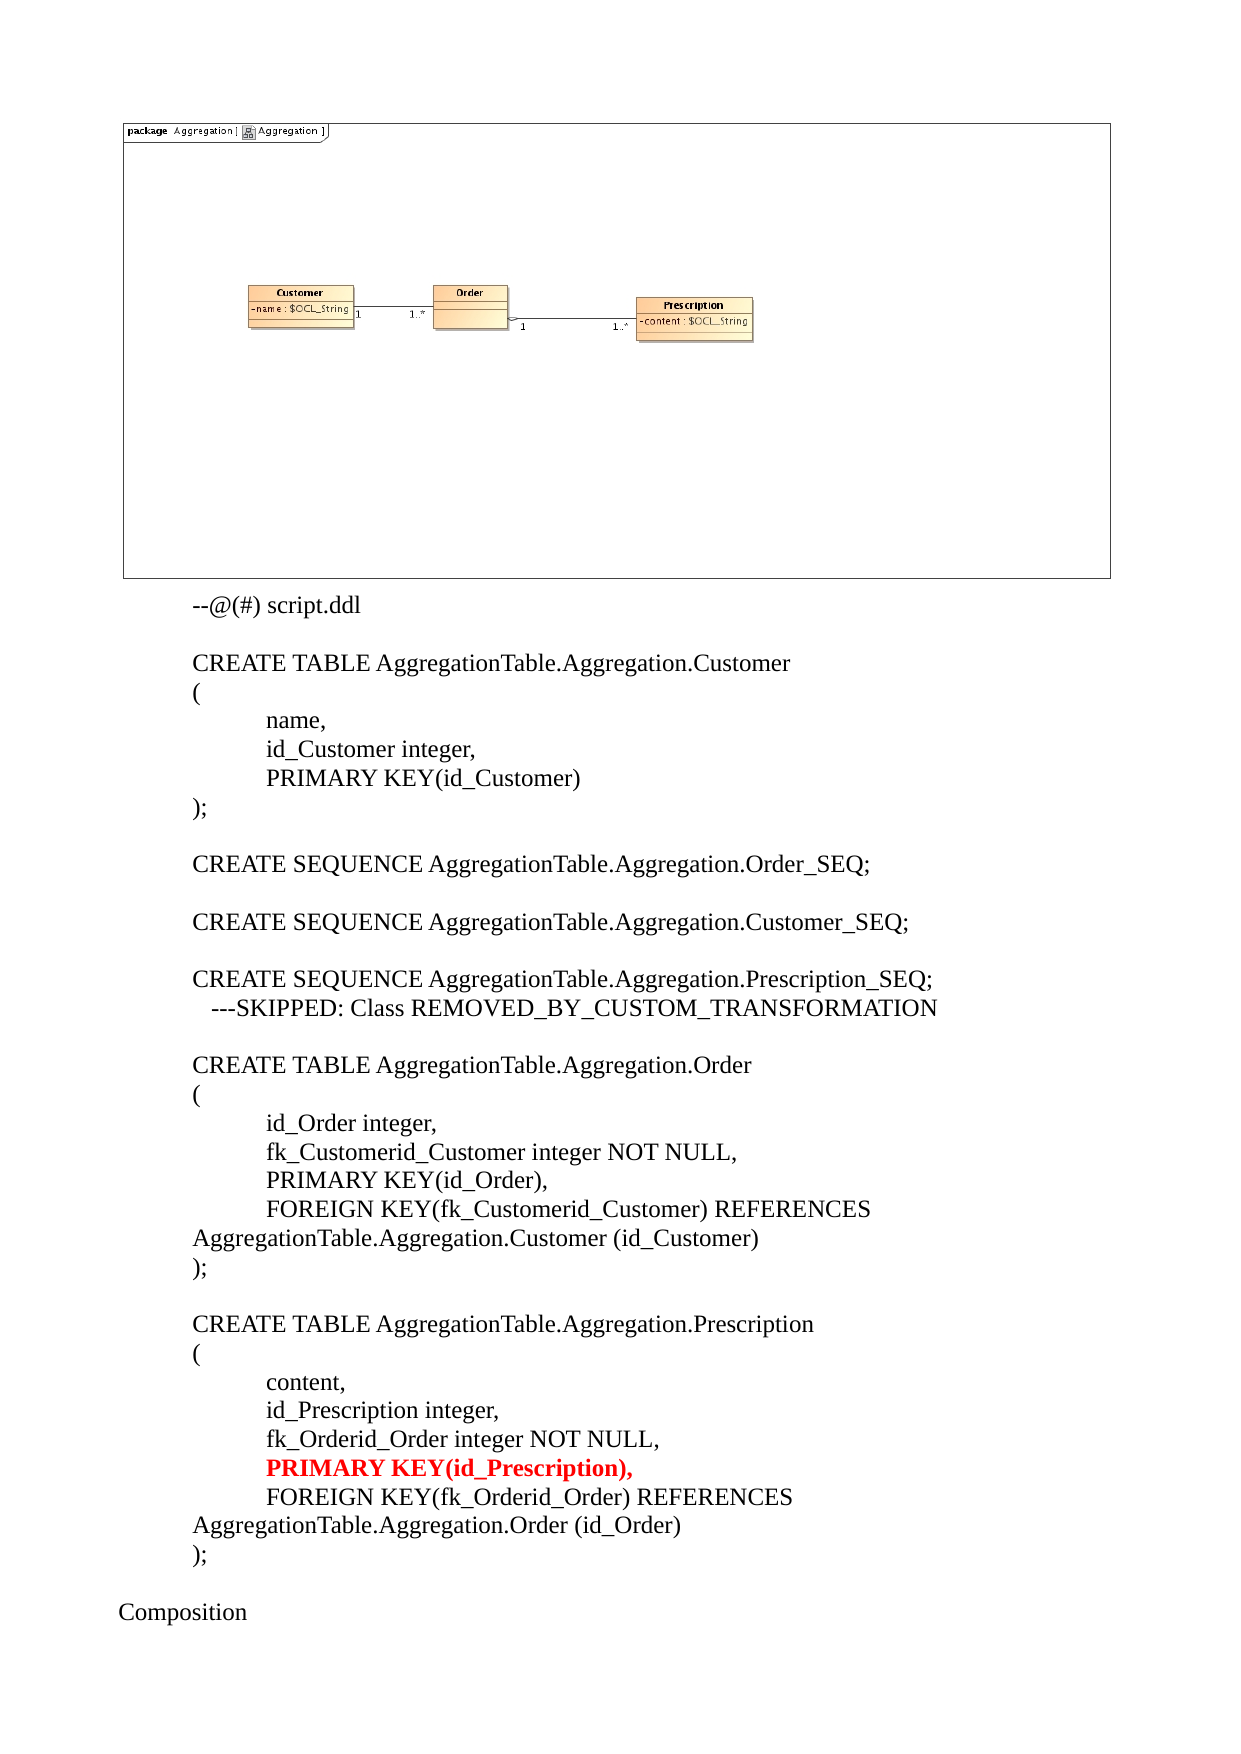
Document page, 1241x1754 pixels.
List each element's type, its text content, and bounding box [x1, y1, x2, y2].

text CREATE SEQUENCE AggregationTable.Aggregation.Order_SEQ; [192, 849, 1122, 878]
text PRIMARY KEY(id_Order), [192, 1166, 1122, 1194]
text CREATE TABLE AggregationTable.Aggregation.Prescription [192, 1309, 1122, 1338]
text FOREIGN KEY(fk_Orderid_Order) REFERENCES AggregationTable.Aggregation.Order (id_Order) [192, 1482, 1122, 1539]
text ---SKIPPED: Class REMOVED_BY_CUSTOM_TRANSFORMATION [192, 993, 1122, 1022]
text id_Customer integer, [192, 734, 1122, 763]
text ); [192, 1252, 1122, 1281]
text PRIMARY KEY(id_Customer) [192, 763, 1122, 792]
text name, [192, 706, 1122, 734]
text ); [192, 1539, 1122, 1568]
text ( [192, 1079, 1122, 1108]
text id_Prescription integer, [192, 1396, 1122, 1424]
text CREATE TABLE AggregationTable.Aggregation.Customer [192, 648, 1122, 677]
picture [118, 118, 1123, 591]
text PRIMARY KEY(id_Prescription), [192, 1453, 1122, 1482]
text id_Order integer, [192, 1108, 1122, 1137]
text --@(#) script.ddl [192, 591, 1122, 619]
text fk_Orderid_Order integer NOT NULL, [192, 1424, 1122, 1453]
text ); [192, 792, 1122, 821]
text content, [192, 1367, 1122, 1396]
text CREATE SEQUENCE AggregationTable.Aggregation.Prescription_SEQ; [192, 964, 1122, 993]
text fk_Customerid_Customer integer NOT NULL, [192, 1137, 1122, 1166]
text Composition [118, 1597, 1122, 1626]
text FOREIGN KEY(fk_Customerid_Customer) REFERENCES AggregationTable.Aggregation.Customer (id_Customer) [192, 1194, 1122, 1252]
text CREATE TABLE AggregationTable.Aggregation.Order [192, 1051, 1122, 1079]
text ( [192, 1338, 1122, 1367]
text ( [192, 677, 1122, 706]
text CREATE SEQUENCE AggregationTable.Aggregation.Customer_SEQ; [192, 907, 1122, 936]
